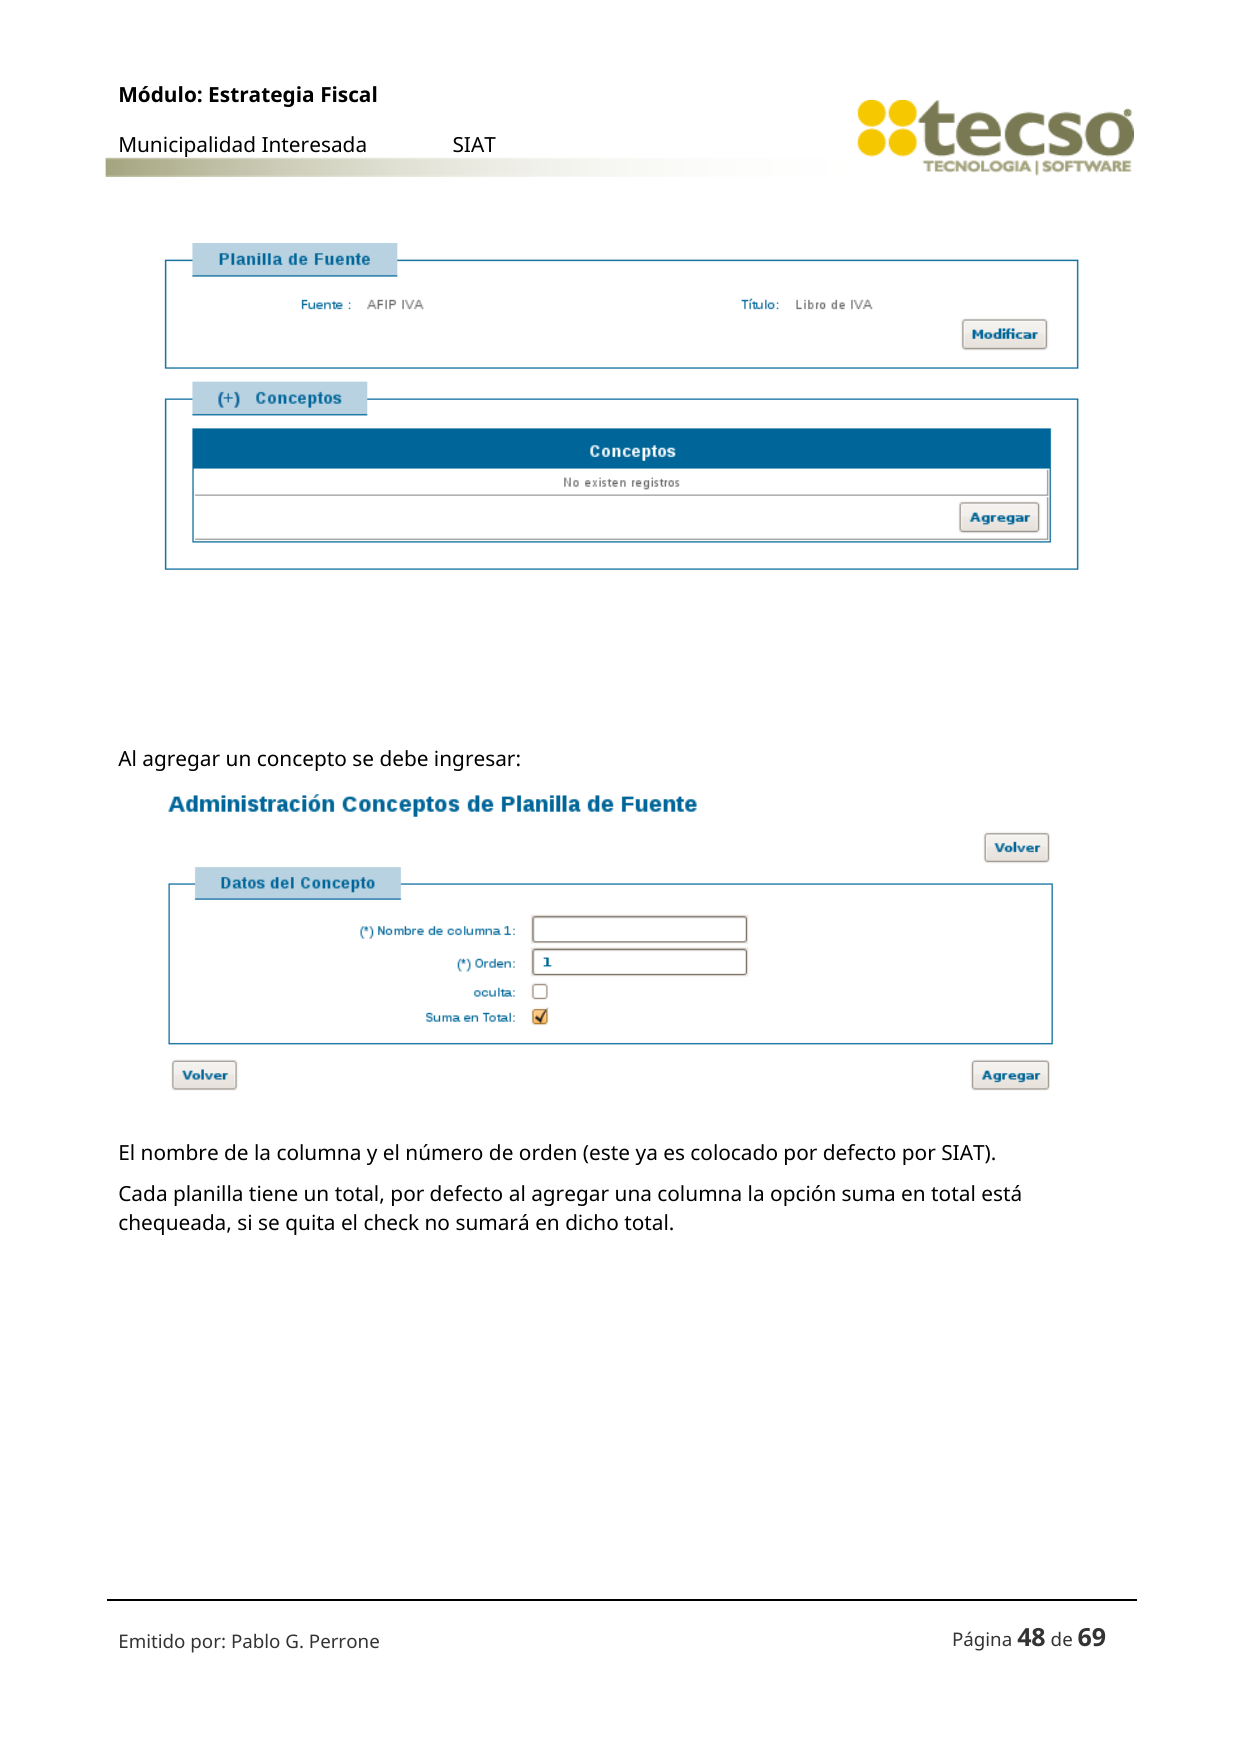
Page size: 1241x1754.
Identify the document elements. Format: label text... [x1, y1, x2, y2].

text Al agregar un concepto se debe ingresar: [118, 744, 1122, 773]
picture [105, 100, 1134, 177]
text El nombre de la columna y el número de orden (este ya es colocado por defecto por SIAT). [118, 1138, 1122, 1167]
picture [156, 243, 1085, 579]
text Cada planilla tiene un total, por defecto al agregar una columna la opción suma en total está chequeada, si se quita el check no sumará en dicho total. [118, 1179, 1122, 1236]
picture [156, 789, 1058, 1096]
